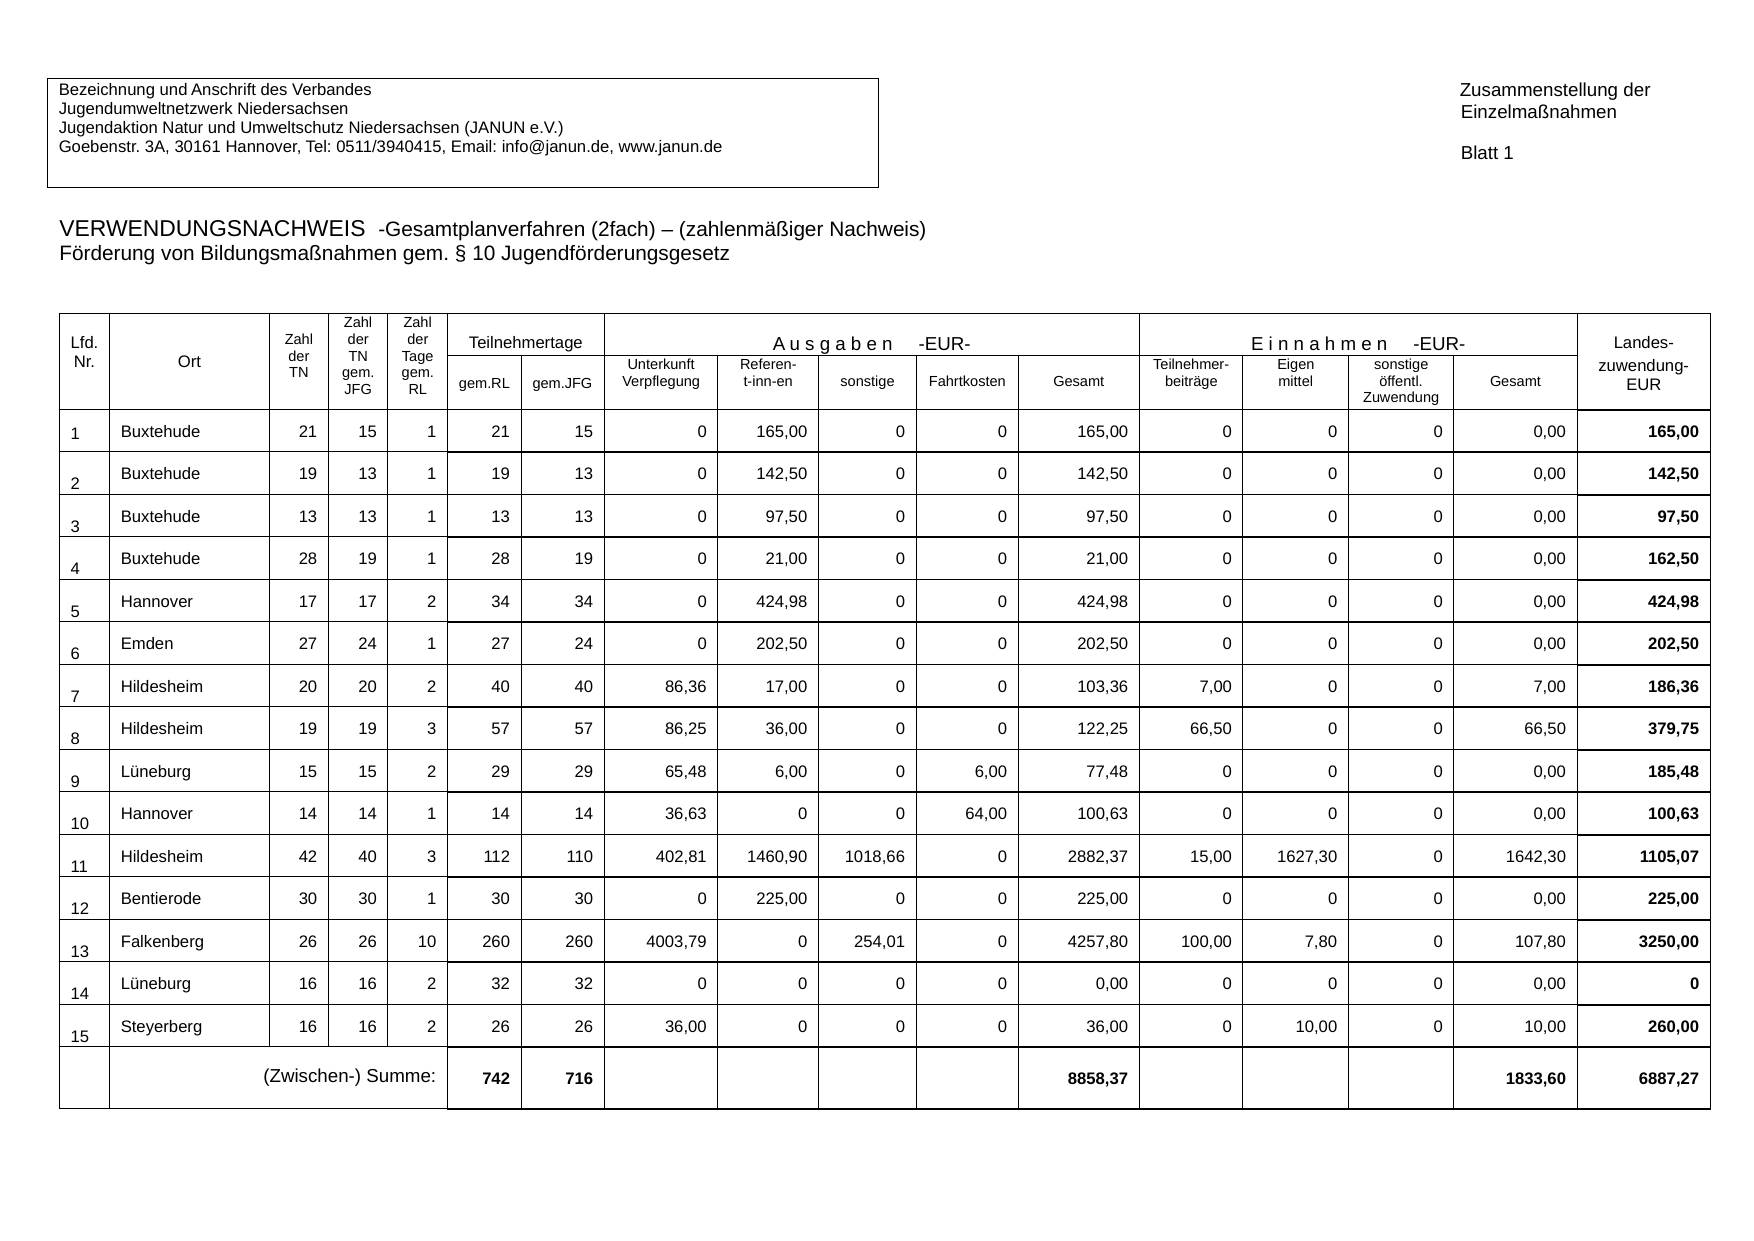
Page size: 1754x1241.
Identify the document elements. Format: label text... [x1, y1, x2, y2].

table_cell 1 [388, 495, 447, 536]
table_cell 16 [270, 962, 328, 1004]
table_cell 0 [819, 793, 916, 834]
table_cell sonstige öffentl. Zuwendung [1349, 356, 1453, 409]
table_cell 14 [60, 962, 109, 1004]
table_cell 30 [329, 877, 387, 919]
table_cell 0 [819, 623, 916, 664]
table_cell [60, 1047, 109, 1108]
table_cell 0 [917, 410, 1018, 451]
table_cell 424,98 [1578, 581, 1710, 621]
table_cell 0 [917, 538, 1018, 579]
table_cell 1 [60, 410, 109, 451]
table_cell 260 [522, 920, 604, 961]
table_cell 16 [329, 1005, 387, 1046]
table_cell [917, 1048, 1018, 1108]
table_cell 0,00 [1019, 963, 1139, 1004]
table_cell 21 [270, 410, 328, 451]
table_cell gem.JFG [522, 356, 604, 409]
table_cell 13 [60, 920, 109, 961]
table_cell 20 [329, 665, 387, 706]
table_cell 36,00 [718, 708, 818, 749]
table_cell 19 [329, 537, 387, 579]
table_cell 86,36 [605, 665, 717, 706]
table_cell 0 [718, 1005, 818, 1046]
table_cell 0 [819, 580, 916, 621]
table_cell 16 [270, 1005, 328, 1046]
table_cell 21 [448, 410, 521, 451]
table_cell 8 [60, 707, 109, 749]
table_cell 0 [1349, 750, 1453, 791]
table_cell 185,48 [1578, 751, 1710, 791]
table_cell 0 [1243, 495, 1348, 536]
table_cell 0 [1243, 580, 1348, 621]
table_cell 21,00 [1019, 538, 1139, 579]
table_cell 0 [917, 708, 1018, 749]
table_cell 0 [605, 410, 717, 451]
table_cell 7 [60, 665, 109, 706]
text VERWENDUNGSNACHWEIS -Gesamtplanverfahren (2fach) – (zahlenmäßiger Nachweis) [59, 214, 1695, 241]
table_cell (Zwischen-) Summe: [110, 1047, 447, 1108]
table_cell 402,81 [605, 835, 717, 876]
table_cell 1833,60 [1454, 1048, 1577, 1108]
table_header Teilnehmertage [448, 314, 604, 354]
table_cell 13 [522, 453, 604, 494]
table_cell 1460,90 [718, 835, 818, 876]
table_cell 17,00 [718, 665, 818, 706]
table_cell 0 [1243, 665, 1348, 706]
table_cell [1243, 1048, 1348, 1108]
table_cell 112 [448, 835, 521, 876]
table_cell 30 [522, 878, 604, 919]
table_cell 17 [270, 580, 328, 621]
table_header Zahl der TN [270, 314, 328, 409]
table_cell 0 [1349, 920, 1453, 961]
table_cell 13 [329, 452, 387, 494]
table_cell 0 [605, 580, 717, 621]
table_cell 24 [522, 623, 604, 664]
table_cell 100,00 [1140, 920, 1242, 961]
table_cell 0 [1349, 963, 1453, 1004]
table_cell 110 [522, 835, 604, 876]
table_cell 0 [1349, 580, 1453, 621]
table_cell 26 [270, 920, 328, 961]
table_cell 6887,27 [1578, 1048, 1710, 1108]
table_cell 11 [60, 835, 109, 876]
table_cell 2 [388, 962, 447, 1004]
table_cell 3 [388, 707, 447, 749]
table_cell Hildesheim [110, 707, 269, 749]
table_header Landes- [1578, 314, 1710, 354]
table_cell [1349, 1048, 1453, 1108]
table_cell 1642,30 [1454, 835, 1577, 876]
table_cell 42 [270, 835, 328, 876]
table_cell 0 [917, 495, 1018, 536]
table_cell 379,75 [1578, 708, 1710, 749]
table_cell 0 [917, 1005, 1018, 1046]
table_cell 0 [1349, 793, 1453, 834]
table_header Zusammenstellung der Einzelmaßnahmen Blatt 1 [1438, 78, 1711, 187]
table_cell 100,63 [1578, 793, 1710, 834]
table_cell 2882,37 [1019, 835, 1139, 876]
table_cell 0 [917, 835, 1018, 876]
table_cell 0 [917, 920, 1018, 961]
table_cell 0 [1243, 878, 1348, 919]
table_cell 0 [605, 963, 717, 1004]
table_cell 30 [448, 878, 521, 919]
table_cell 15 [60, 1005, 109, 1046]
table_cell Fahrtkosten [917, 356, 1018, 409]
table_cell Gesamt [1019, 356, 1139, 409]
table_cell 14 [448, 793, 521, 834]
table_cell 0,00 [1454, 623, 1577, 664]
table_cell Hannover [110, 792, 269, 834]
table_cell 0 [1349, 708, 1453, 749]
table_cell 0 [1243, 708, 1348, 749]
table_cell 0,00 [1454, 495, 1577, 536]
table_cell 0 [1243, 410, 1348, 451]
table_cell 10,00 [1454, 1005, 1577, 1046]
table_header Bezeichnung und Anschrift des Verbandes Jugendumweltnetzwerk Niedersachsen Jugendaktion Natur und Umweltschutz Niedersachsen (JANUN e.V.) Goebenstr. 3A, 30161 Hannover, Tel: 0511/3940415, Email: info@janun.de, www.janun.de [48, 79, 878, 187]
table_cell 100,63 [1019, 793, 1139, 834]
table_cell 6,00 [718, 750, 818, 791]
table_cell 0 [1140, 538, 1242, 579]
table_cell 29 [522, 750, 604, 791]
table_cell 3250,00 [1578, 921, 1710, 961]
table_cell 7,00 [1140, 665, 1242, 706]
table_cell 0 [917, 453, 1018, 494]
table_cell 14 [329, 792, 387, 834]
table_cell 0,00 [1454, 453, 1577, 494]
table_cell 0 [1349, 410, 1453, 451]
table_cell 142,50 [718, 453, 818, 494]
table_cell 0 [917, 878, 1018, 919]
table_cell 32 [448, 963, 521, 1004]
table_cell 28 [270, 537, 328, 579]
table_header [879, 78, 1438, 187]
table_cell 97,50 [1578, 496, 1710, 536]
table_cell 0 [718, 963, 818, 1004]
table_cell 10 [60, 792, 109, 834]
table_cell 0 [917, 963, 1018, 1004]
table_cell 40 [329, 835, 387, 876]
table_cell 2 [388, 1005, 447, 1046]
table_cell 2 [388, 580, 447, 621]
table_cell Lüneburg [110, 962, 269, 1004]
table_cell 0 [819, 1005, 916, 1046]
table_cell 1018,66 [819, 835, 916, 876]
table_cell 0,00 [1454, 750, 1577, 791]
table_cell 165,00 [1578, 411, 1710, 451]
table_cell 77,48 [1019, 750, 1139, 791]
table_cell Hannover [110, 580, 269, 621]
table_cell 202,50 [1019, 623, 1139, 664]
table_cell 424,98 [718, 580, 818, 621]
table_cell 0 [1349, 495, 1453, 536]
table_cell Eigen mittel [1243, 356, 1348, 409]
table_cell 57 [522, 708, 604, 749]
table_cell 0 [1140, 793, 1242, 834]
table_cell 26 [522, 1005, 604, 1046]
table_cell 64,00 [917, 793, 1018, 834]
table_cell 15 [270, 750, 328, 791]
table_cell Emden [110, 622, 269, 664]
table_cell 0 [1349, 878, 1453, 919]
table_cell 0 [819, 453, 916, 494]
table_cell 202,50 [1578, 623, 1710, 664]
table_cell 1 [388, 452, 447, 494]
table_cell 66,50 [1454, 708, 1577, 749]
table_cell 225,00 [1578, 878, 1710, 919]
table_cell 0 [1349, 623, 1453, 664]
table_cell 142,50 [1019, 453, 1139, 494]
table_cell 0 [917, 665, 1018, 706]
table_cell 13 [448, 495, 521, 536]
table_cell Buxtehude [110, 452, 269, 494]
table_cell 19 [522, 538, 604, 579]
table_cell 0 [718, 920, 818, 961]
table_cell 26 [448, 1005, 521, 1046]
text Förderung von Bildungsmaßnahmen gem. § 10 Jugendförderungsgesetz [59, 241, 1695, 265]
table_cell 34 [522, 580, 604, 621]
table_cell 9 [60, 750, 109, 791]
table_cell 15 [329, 750, 387, 791]
table_cell 254,01 [819, 920, 916, 961]
table_cell 107,80 [1454, 920, 1577, 961]
table_cell 0 [1349, 835, 1453, 876]
table_cell 716 [522, 1048, 604, 1108]
table_cell 0,00 [1454, 410, 1577, 451]
table_cell 26 [329, 920, 387, 961]
table_cell 1 [388, 792, 447, 834]
table_cell 0 [1140, 623, 1242, 664]
table_cell 0 [819, 750, 916, 791]
table_cell 225,00 [1019, 878, 1139, 919]
table_header A u s g a b e n -EUR- [605, 314, 1139, 354]
table_cell 0 [1140, 878, 1242, 919]
table_cell 202,50 [718, 623, 818, 664]
table_cell 6 [60, 622, 109, 664]
table_cell 27 [270, 622, 328, 664]
table_cell 0 [819, 963, 916, 1004]
table_cell 36,00 [1019, 1005, 1139, 1046]
table_cell 0 [1140, 750, 1242, 791]
table_cell 10,00 [1243, 1005, 1348, 1046]
table_cell 27 [448, 623, 521, 664]
table_cell 0 [1140, 495, 1242, 536]
table_cell 0 [605, 495, 717, 536]
table_cell 6,00 [917, 750, 1018, 791]
table_cell Buxtehude [110, 537, 269, 579]
table_cell 260,00 [1578, 1006, 1710, 1046]
table_cell 13 [522, 495, 604, 536]
table_cell 7,80 [1243, 920, 1348, 961]
table_header Zahl der TN gem. JFG [329, 314, 387, 409]
table_cell [718, 1048, 818, 1108]
table_cell 0 [1140, 963, 1242, 1004]
table_cell 1 [388, 410, 447, 451]
table_cell 165,00 [1019, 410, 1139, 451]
table_cell 0 [718, 793, 818, 834]
table_cell 0 [1349, 453, 1453, 494]
table_cell Buxtehude [110, 410, 269, 451]
table_cell 0 [1140, 580, 1242, 621]
table_cell 0 [917, 623, 1018, 664]
table_cell 0,00 [1454, 580, 1577, 621]
table_cell 13 [329, 495, 387, 536]
table_cell 19 [329, 707, 387, 749]
table_cell 29 [448, 750, 521, 791]
table_cell 0 [1243, 963, 1348, 1004]
table_cell 16 [329, 962, 387, 1004]
table_cell 0 [819, 665, 916, 706]
table_cell 30 [270, 877, 328, 919]
table_cell 8858,37 [1019, 1048, 1139, 1108]
table_header Lfd. Nr. [60, 314, 109, 409]
table_cell 0 [1243, 623, 1348, 664]
table_cell 0 [605, 538, 717, 579]
table_cell 186,36 [1578, 666, 1710, 706]
table_cell 424,98 [1019, 580, 1139, 621]
table_cell 742 [448, 1048, 521, 1108]
table_cell 36,63 [605, 793, 717, 834]
table_cell 0 [1349, 538, 1453, 579]
table_cell 34 [448, 580, 521, 621]
table_cell 19 [270, 707, 328, 749]
table_cell 0 [819, 878, 916, 919]
table_cell 15,00 [1140, 835, 1242, 876]
table_cell 13 [270, 495, 328, 536]
table_cell 19 [270, 452, 328, 494]
table_cell 0 [1349, 665, 1453, 706]
table_cell 65,48 [605, 750, 717, 791]
table_cell 40 [522, 665, 604, 706]
table_cell [819, 1048, 916, 1108]
table_cell 1 [388, 537, 447, 579]
table_cell 10 [388, 920, 447, 961]
table_cell 0 [1243, 538, 1348, 579]
table_cell 21,00 [718, 538, 818, 579]
table_cell Lüneburg [110, 750, 269, 791]
table_cell [1140, 1048, 1242, 1108]
table_cell 86,25 [605, 708, 717, 749]
table_cell sonstige [819, 356, 916, 409]
table_cell 0 [1140, 410, 1242, 451]
table_cell 12 [60, 877, 109, 919]
table_cell 0 [917, 580, 1018, 621]
table_cell 0 [1578, 963, 1710, 1004]
table_header Zahl der Tage gem. RL [388, 314, 447, 409]
table_cell 7,00 [1454, 665, 1577, 706]
table_cell Steyerberg [110, 1005, 269, 1046]
table_cell 17 [329, 580, 387, 621]
table_cell Gesamt [1454, 356, 1577, 409]
table_cell 0 [1140, 453, 1242, 494]
table_cell [605, 1048, 717, 1108]
table_cell gem.RL [448, 356, 521, 409]
table_cell 162,50 [1578, 538, 1710, 579]
table_cell 1627,30 [1243, 835, 1348, 876]
table_cell 32 [522, 963, 604, 1004]
table_cell Bentierode [110, 877, 269, 919]
table_cell Buxtehude [110, 495, 269, 536]
table_cell Hildesheim [110, 835, 269, 876]
table_cell 0 [819, 708, 916, 749]
table_cell 0 [1243, 750, 1348, 791]
table_cell 0 [605, 878, 717, 919]
table_cell 0,00 [1454, 963, 1577, 1004]
table_cell Unterkunft Verpflegung [605, 356, 717, 409]
table_cell 0 [605, 623, 717, 664]
table_cell 24 [329, 622, 387, 664]
table_cell 0 [1140, 1005, 1242, 1046]
table_cell 4 [60, 537, 109, 579]
table_cell 1 [388, 877, 447, 919]
table_cell zuwendung-EUR [1578, 355, 1710, 409]
table_cell 97,50 [1019, 495, 1139, 536]
table_cell 4003,79 [605, 920, 717, 961]
table_cell 14 [270, 792, 328, 834]
table_cell 165,00 [718, 410, 818, 451]
table_cell 4257,80 [1019, 920, 1139, 961]
table_cell 260 [448, 920, 521, 961]
table_cell 0 [819, 538, 916, 579]
table_cell Hildesheim [110, 665, 269, 706]
table_cell 1105,07 [1578, 836, 1710, 876]
table_cell 66,50 [1140, 708, 1242, 749]
table_cell 225,00 [718, 878, 818, 919]
table_cell 15 [522, 410, 604, 451]
table_cell 20 [270, 665, 328, 706]
table_cell 5 [60, 580, 109, 621]
table_header E i n n a h m e n -EUR- [1140, 314, 1577, 354]
table_cell 15 [329, 410, 387, 451]
table_cell 3 [60, 495, 109, 536]
table_cell 103,36 [1019, 665, 1139, 706]
table_cell 0,00 [1454, 793, 1577, 834]
table_cell Teilnehmer- beiträge [1140, 356, 1242, 409]
table_cell 0 [605, 453, 717, 494]
table_cell 122,25 [1019, 708, 1139, 749]
table_header Ort [110, 314, 269, 409]
table_cell 0 [1243, 793, 1348, 834]
table_cell 3 [388, 835, 447, 876]
table_cell 1 [388, 622, 447, 664]
table_cell 2 [60, 452, 109, 494]
table_cell 0,00 [1454, 538, 1577, 579]
table_cell 0,00 [1454, 878, 1577, 919]
table_cell 0 [819, 495, 916, 536]
table_cell 0 [1349, 1005, 1453, 1046]
table_cell 57 [448, 708, 521, 749]
table_cell 0 [1243, 453, 1348, 494]
table_cell 2 [388, 665, 447, 706]
table_cell 19 [448, 453, 521, 494]
table_cell 97,50 [718, 495, 818, 536]
table_cell 14 [522, 793, 604, 834]
table_cell Referen- t-inn-en [718, 356, 818, 409]
table_cell 0 [819, 410, 916, 451]
table_cell 142,50 [1578, 453, 1710, 494]
table_cell 2 [388, 750, 447, 791]
table_cell 36,00 [605, 1005, 717, 1046]
table_cell 28 [448, 538, 521, 579]
table_cell 40 [448, 665, 521, 706]
table_cell Falkenberg [110, 920, 269, 961]
